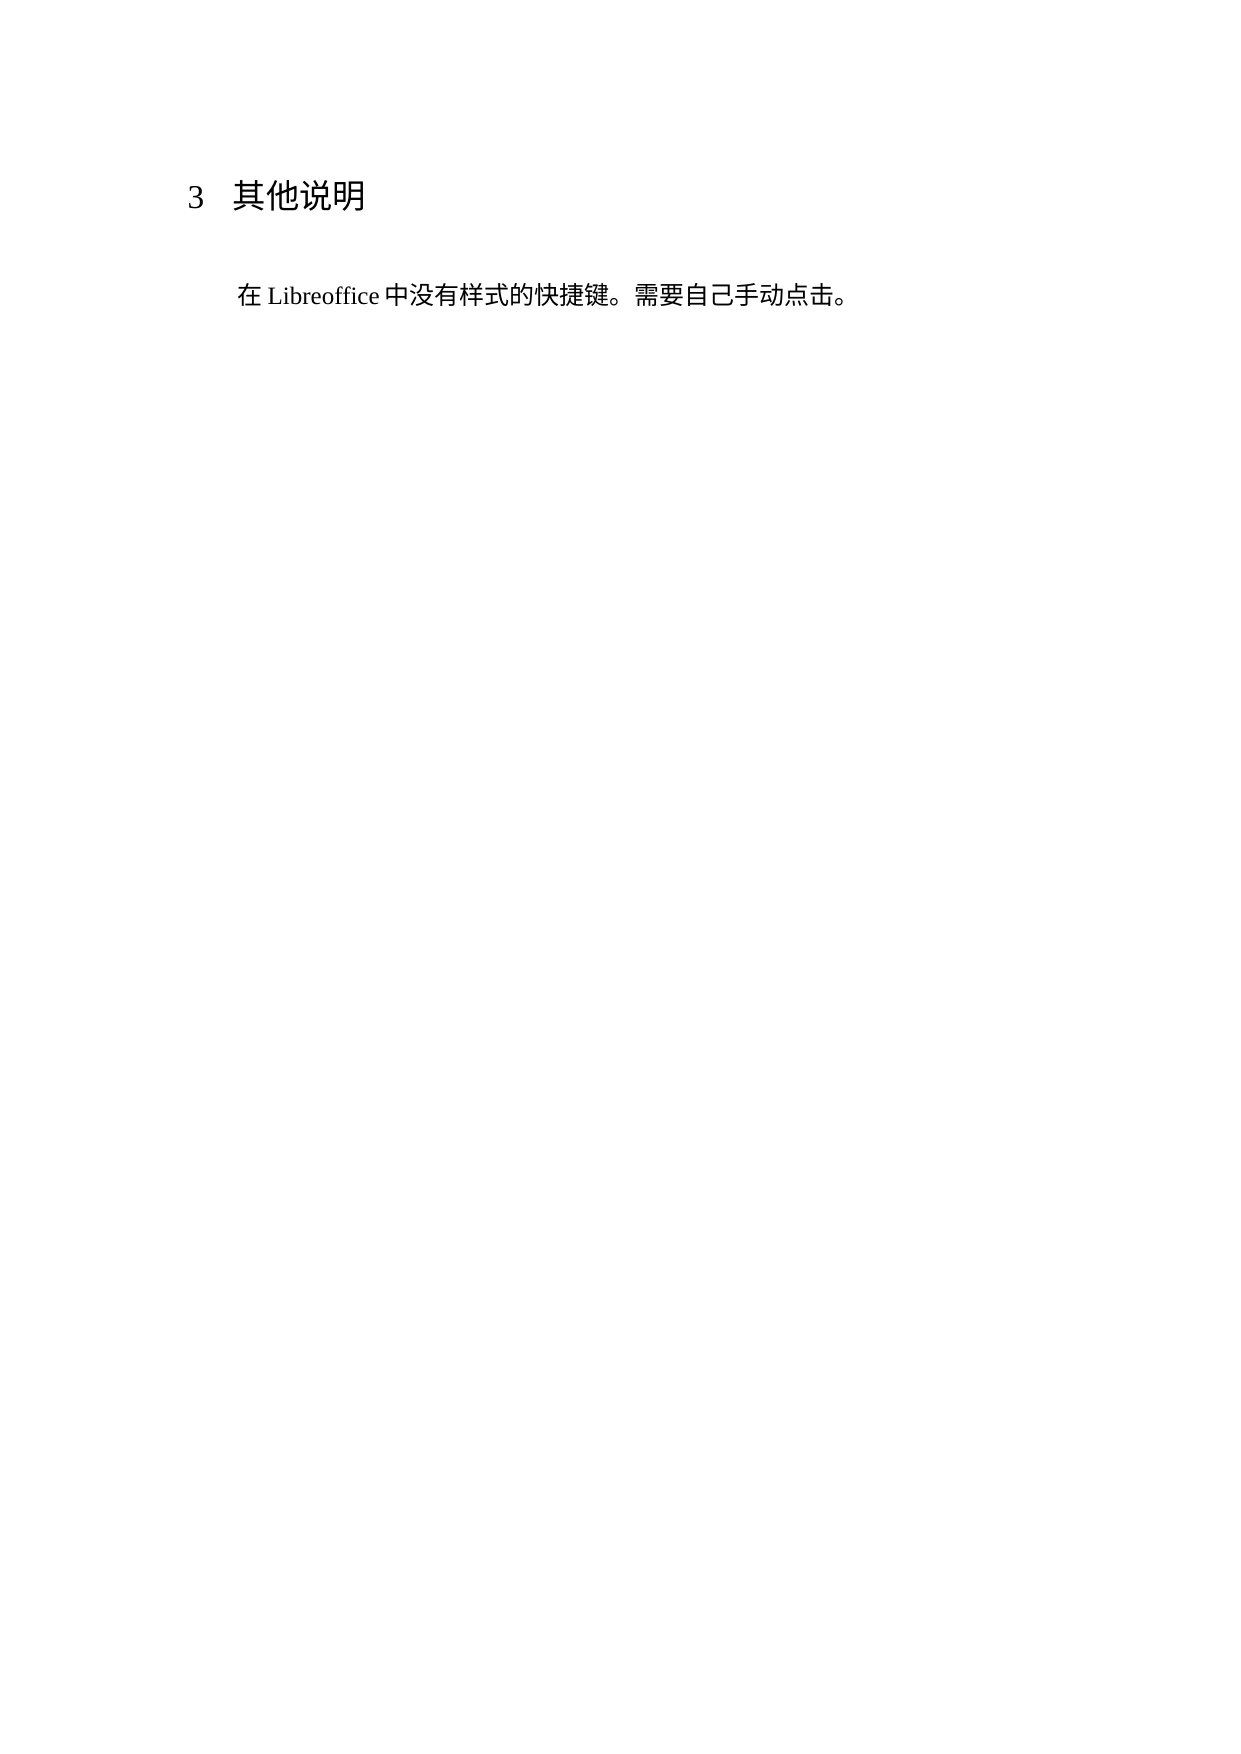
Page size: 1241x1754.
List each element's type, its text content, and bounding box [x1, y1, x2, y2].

subtitle 其他说明 [187, 162, 1053, 227]
text 在Libreoffice中没有样式的快捷键。需要自己手动点击。 [187, 261, 1053, 326]
